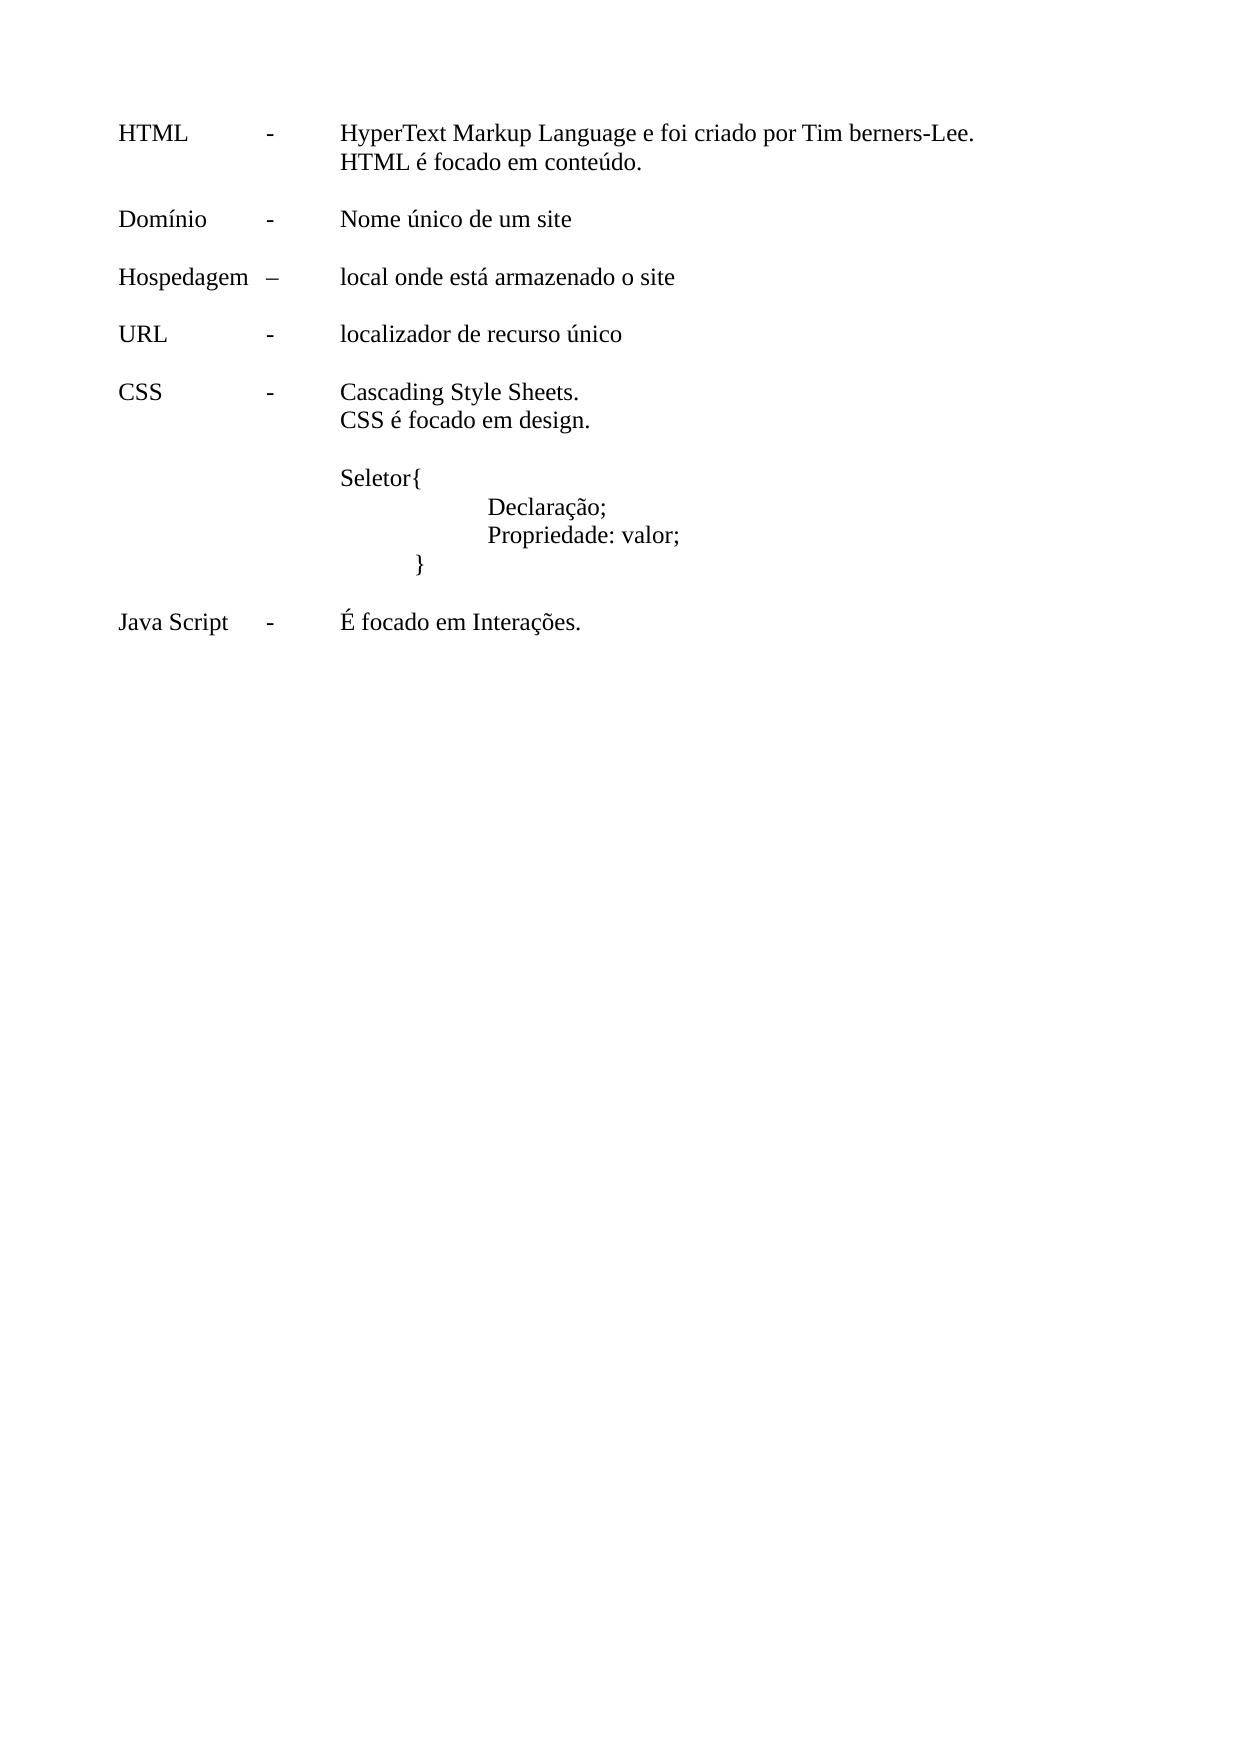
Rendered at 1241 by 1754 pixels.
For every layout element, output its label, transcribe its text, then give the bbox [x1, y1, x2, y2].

text Java Script - É focado em Interações. [118, 607, 1122, 636]
text Domínio - Nome único de um site [118, 204, 1122, 233]
text Propriedade: valor; [118, 521, 1122, 549]
text Hospedagem – local onde está armazenado o site [118, 262, 1122, 291]
text HTML é focado em conteúdo. [118, 147, 1122, 176]
text } [118, 549, 1122, 578]
text Declaração; [118, 492, 1122, 521]
text CSS é focado em design. [118, 406, 1122, 434]
text URL - localizador de recurso único [118, 319, 1122, 348]
text CSS - Cascading Style Sheets. [118, 377, 1122, 406]
text HTML - HyperText Markup Language e foi criado por Tim berners-Lee. [118, 118, 1122, 147]
text Seletor{ [118, 463, 1122, 492]
